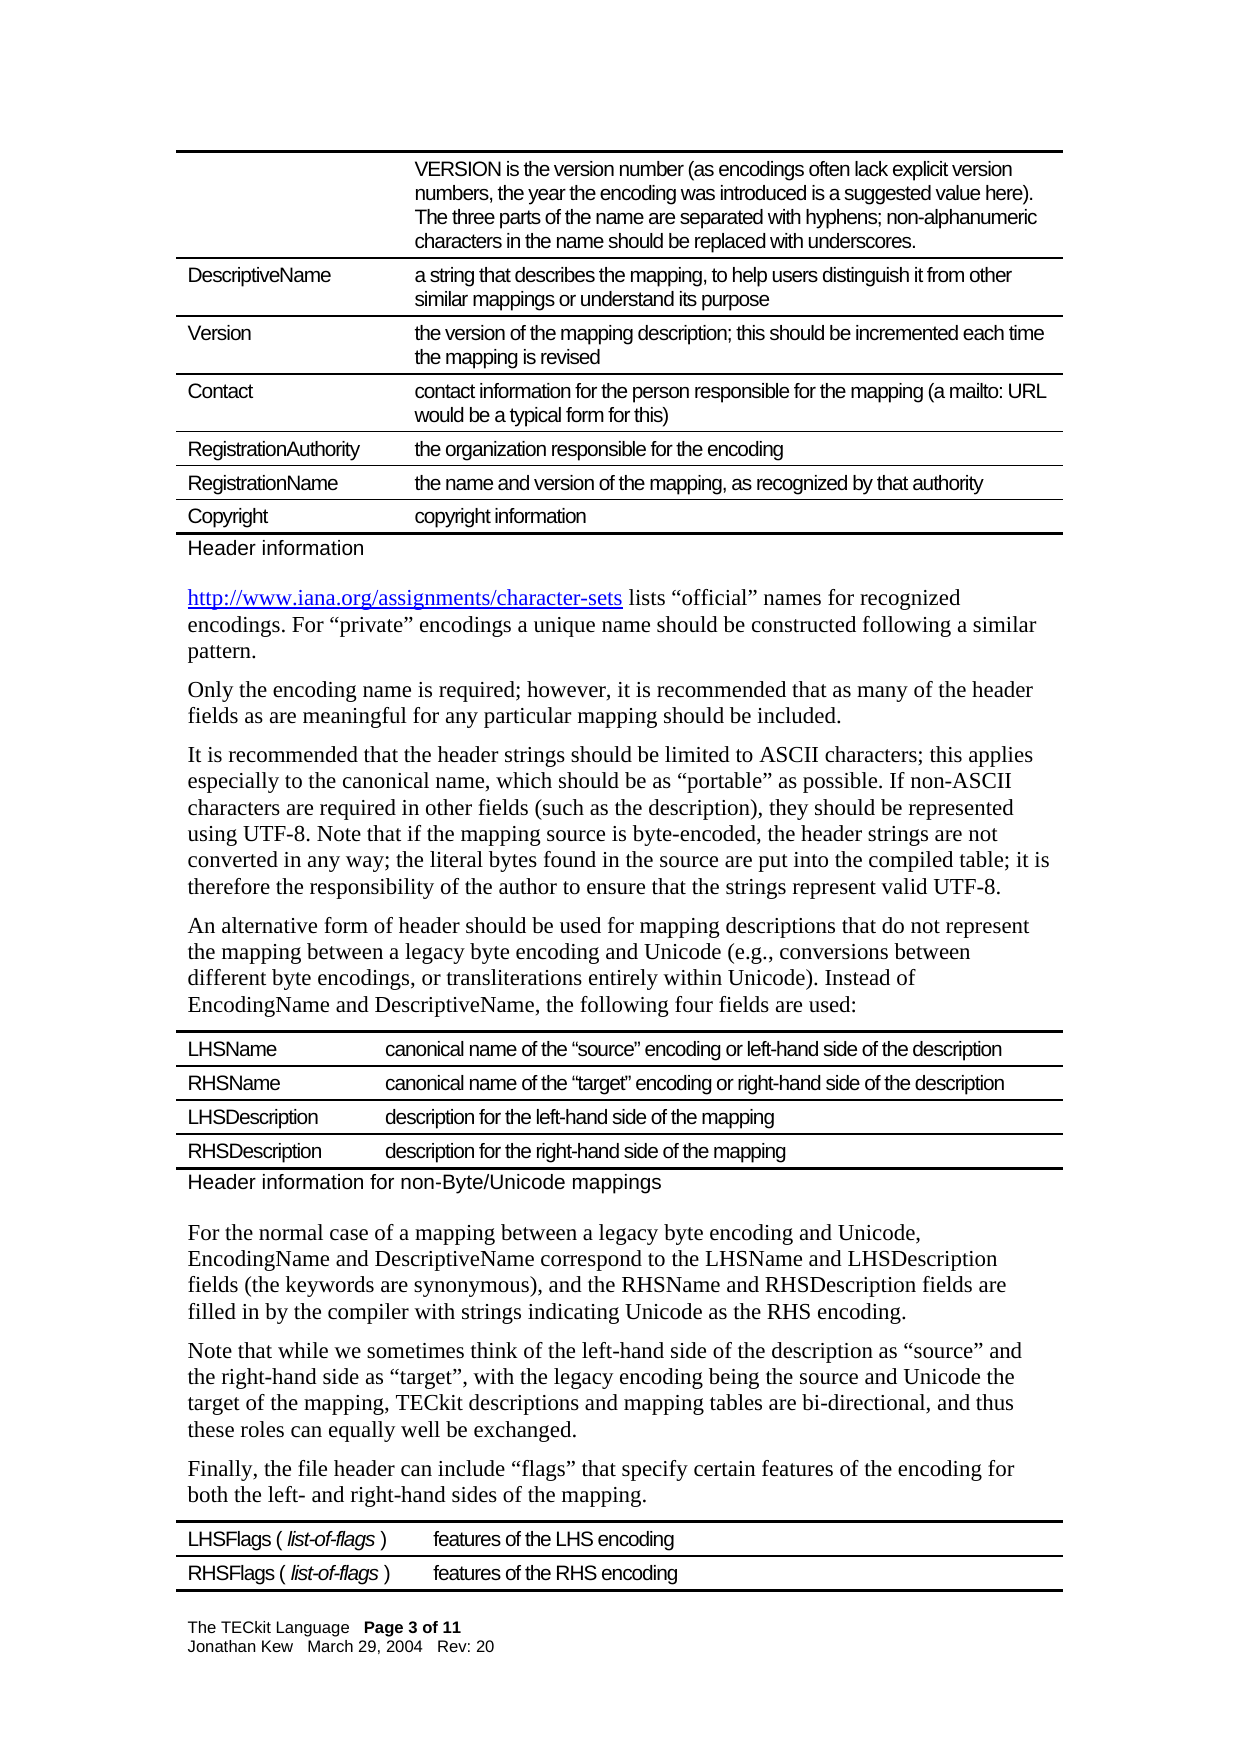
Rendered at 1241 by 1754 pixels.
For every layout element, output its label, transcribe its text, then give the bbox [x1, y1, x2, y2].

table_cell contact information for the person responsible for the mapping (a mailto: URL would be a typical form for this) [403, 375, 1063, 431]
table_cell RHSFlags ( list-of-flags ) [176, 1557, 422, 1589]
text Only the encoding name is required; however, it is recommended that as many of the header fields as are meaningful for any particular mapping should be included. [187, 676, 1053, 729]
table_cell Contact [176, 375, 403, 431]
table_cell copyright information [403, 500, 1063, 532]
text Header information [187, 535, 1053, 559]
table_cell RHSName [176, 1067, 374, 1099]
table_header LHSFlags ( list-of-flags ) [176, 1523, 422, 1555]
table_cell Version [176, 317, 403, 373]
text An alternative form of header should be used for mapping descriptions that do not represent the mapping between a legacy byte encoding and Unicode (e.g., conversions between different byte encodings, or transliterations entirely within Unicode). Instead of EncodingName and DescriptiveName, the following four fields are used: [187, 912, 1053, 1017]
table_header VERSION is the version number (as encodings often lack explicit version numbers, the year the encoding was introduced is a suggested value here). The three parts of the name are separated with hyphens; non-alphanumeric characters in the name should be replaced with underscores. [403, 153, 1063, 257]
text http://www.iana.org/assignments/character-sets lists “official” names for recognized encodings. For “private” encodings a unique name should be constructed following a similar pattern. [187, 584, 1053, 663]
table_cell LHSDescription [176, 1101, 374, 1133]
table_cell Copyright [176, 500, 403, 532]
table_cell the version of the mapping description; this should be incremented each time the mapping is revised [403, 317, 1063, 373]
table_cell features of the RHS encoding [422, 1557, 1063, 1589]
table_header features of the LHS encoding [422, 1523, 1063, 1555]
table_header [176, 153, 403, 257]
table_cell a string that describes the mapping, to help users distinguish it from other similar mappings or understand its purpose [403, 259, 1063, 315]
table_cell RHSDescription [176, 1135, 374, 1167]
table_cell description for the right-hand side of the mapping [374, 1135, 1063, 1167]
text For the normal case of a mapping between a legacy byte encoding and Unicode, EncodingName and DescriptiveName correspond to the LHSName and LHSDescription fields (the keywords are synonymous), and the RHSName and RHSDescription fields are filled in by the compiler with strings indicating Unicode as the RHS encoding. [187, 1219, 1053, 1324]
table_cell DescriptiveName [176, 259, 403, 315]
table_header canonical name of the “source” encoding or left-hand side of the description [374, 1033, 1063, 1065]
text Header information for non-Byte/Unicode mappings [187, 1170, 1053, 1194]
table_cell the name and version of the mapping, as recognized by that authority [403, 466, 1063, 498]
text Finally, the file header can include “flags” that specify certain features of the encoding for both the left- and right-hand sides of the mapping. [187, 1454, 1053, 1507]
table_cell description for the left-hand side of the mapping [374, 1101, 1063, 1133]
table_cell RegistrationName [176, 466, 403, 498]
table_header LHSName [176, 1033, 374, 1065]
table_cell RegistrationAuthority [176, 432, 403, 464]
text Note that while we sometimes think of the left-hand side of the description as “source” and the right-hand side as “target”, with the legacy encoding being the source and Unicode the target of the mapping, TECkit descriptions and mapping tables are bi-directional, and thus these roles can equally well be exchanged. [187, 1337, 1053, 1442]
table_cell the organization responsible for the encoding [403, 432, 1063, 464]
text It is recommended that the header strings should be limited to ASCII characters; this applies especially to the canonical name, which should be as “portable” as possible. If non-ASCII characters are required in other fields (such as the description), they should be represented using UTF-8. Note that if the mapping source is byte-encoded, the header strings are not converted in any way; the literal bytes found in the source are put into the compiled table; it is therefore the responsibility of the author to ensure that the strings represent valid UTF-8. [187, 741, 1053, 899]
table_cell canonical name of the “target” encoding or right-hand side of the description [374, 1067, 1063, 1099]
